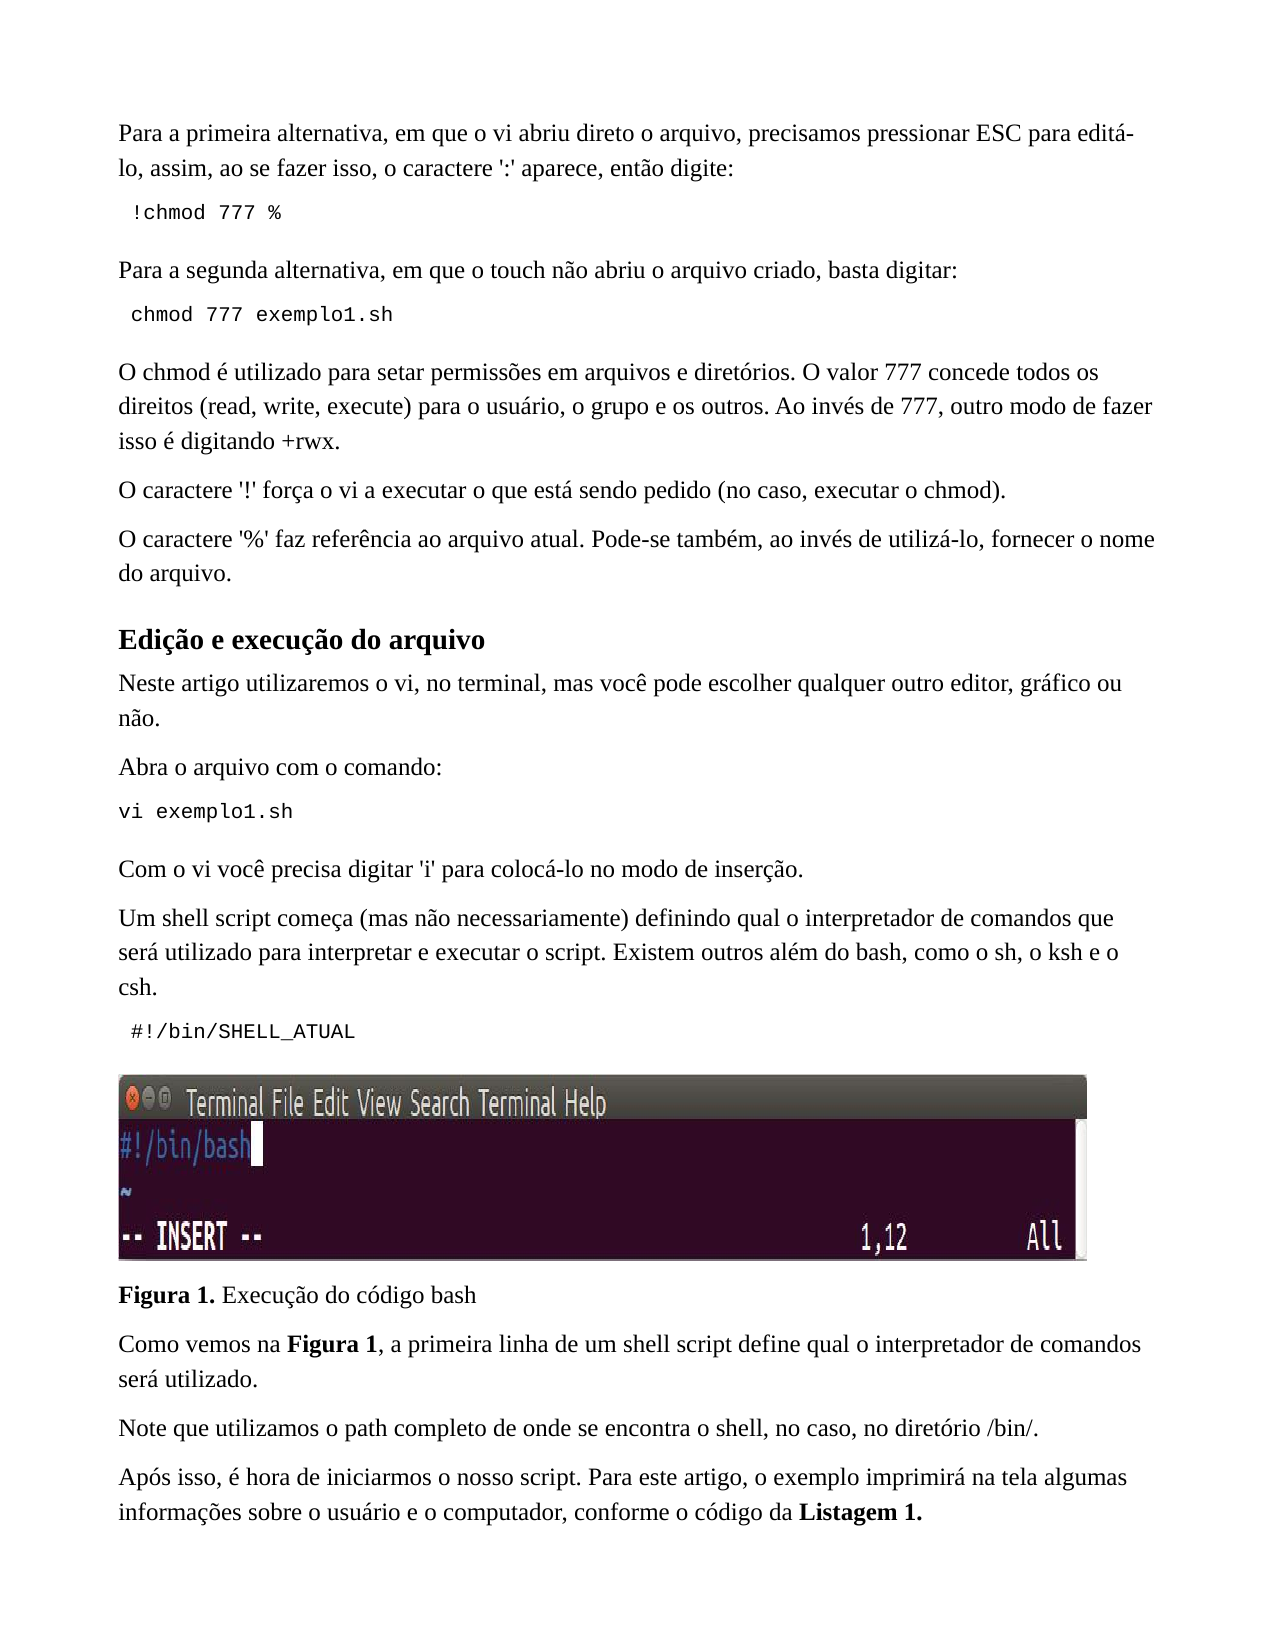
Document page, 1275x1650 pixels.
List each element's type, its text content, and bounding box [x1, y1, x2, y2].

text chmod 777 exemplo1.sh [118, 304, 1157, 327]
text vi exemplo1.sh [118, 801, 1157, 824]
text Com o vi você precisa digitar 'i' para colocá-lo no modo de inserção. [118, 854, 1157, 883]
text Um shell script começa (mas não necessariamente) definindo qual o interpretador de comandos que será utilizado para interpretar e executar o script. Existem outros além do bash, como o sh, o ksh e o csh. [118, 903, 1157, 1001]
text Como vemos na Figura 1, a primeira linha de um shell script define qual o interpretador de comandos será utilizado. [118, 1329, 1157, 1393]
text O chmod é utilizado para setar permissões em arquivos e diretórios. O valor 777 concede todos os direitos (read, write, execute) para o usuário, o grupo e os outros. Ao invés de 777, outro modo de fazer isso é digitando +rwx. [118, 357, 1157, 455]
text Para a segunda alternativa, em que o touch não abriu o arquivo criado, basta digitar: [118, 255, 1157, 283]
text O caractere '!' força o vi a executar o que está sendo pedido (no caso, executar o chmod). [118, 475, 1157, 504]
text Note que utilizamos o path completo de onde se encontra o shell, no caso, no diretório /bin/. [118, 1413, 1157, 1442]
text #!/bin/SHELL_ATUAL [118, 1021, 1157, 1045]
text O caractere '%' faz referência ao arquivo atual. Pode-se também, ao invés de utilizá-lo, fornecer o nome do arquivo. [118, 524, 1157, 587]
text !chmod 777 % [118, 202, 1157, 225]
text Após isso, é hora de iniciarmos o nosso script. Para este artigo, o exemplo imprimirá na tela algumas informações sobre o usuário e o computador, conforme o código da Listagem 1. [118, 1462, 1157, 1525]
picture [118, 1074, 1087, 1261]
text Para a primeira alternativa, em que o vi abriu direto o arquivo, precisamos pressionar ESC para editá-lo, assim, ao se fazer isso, o caractere ':' aparece, então digite: [118, 118, 1157, 181]
text Figura 1. Execução do código bash [118, 1280, 1157, 1309]
subtitle Edição e execução do arquivo [118, 622, 1157, 656]
text Neste artigo utilizaremos o vi, no terminal, mas você pode escolher qualquer outro editor, gráfico ou não. [118, 668, 1157, 731]
text Abra o arquivo com o comando: [118, 752, 1157, 781]
